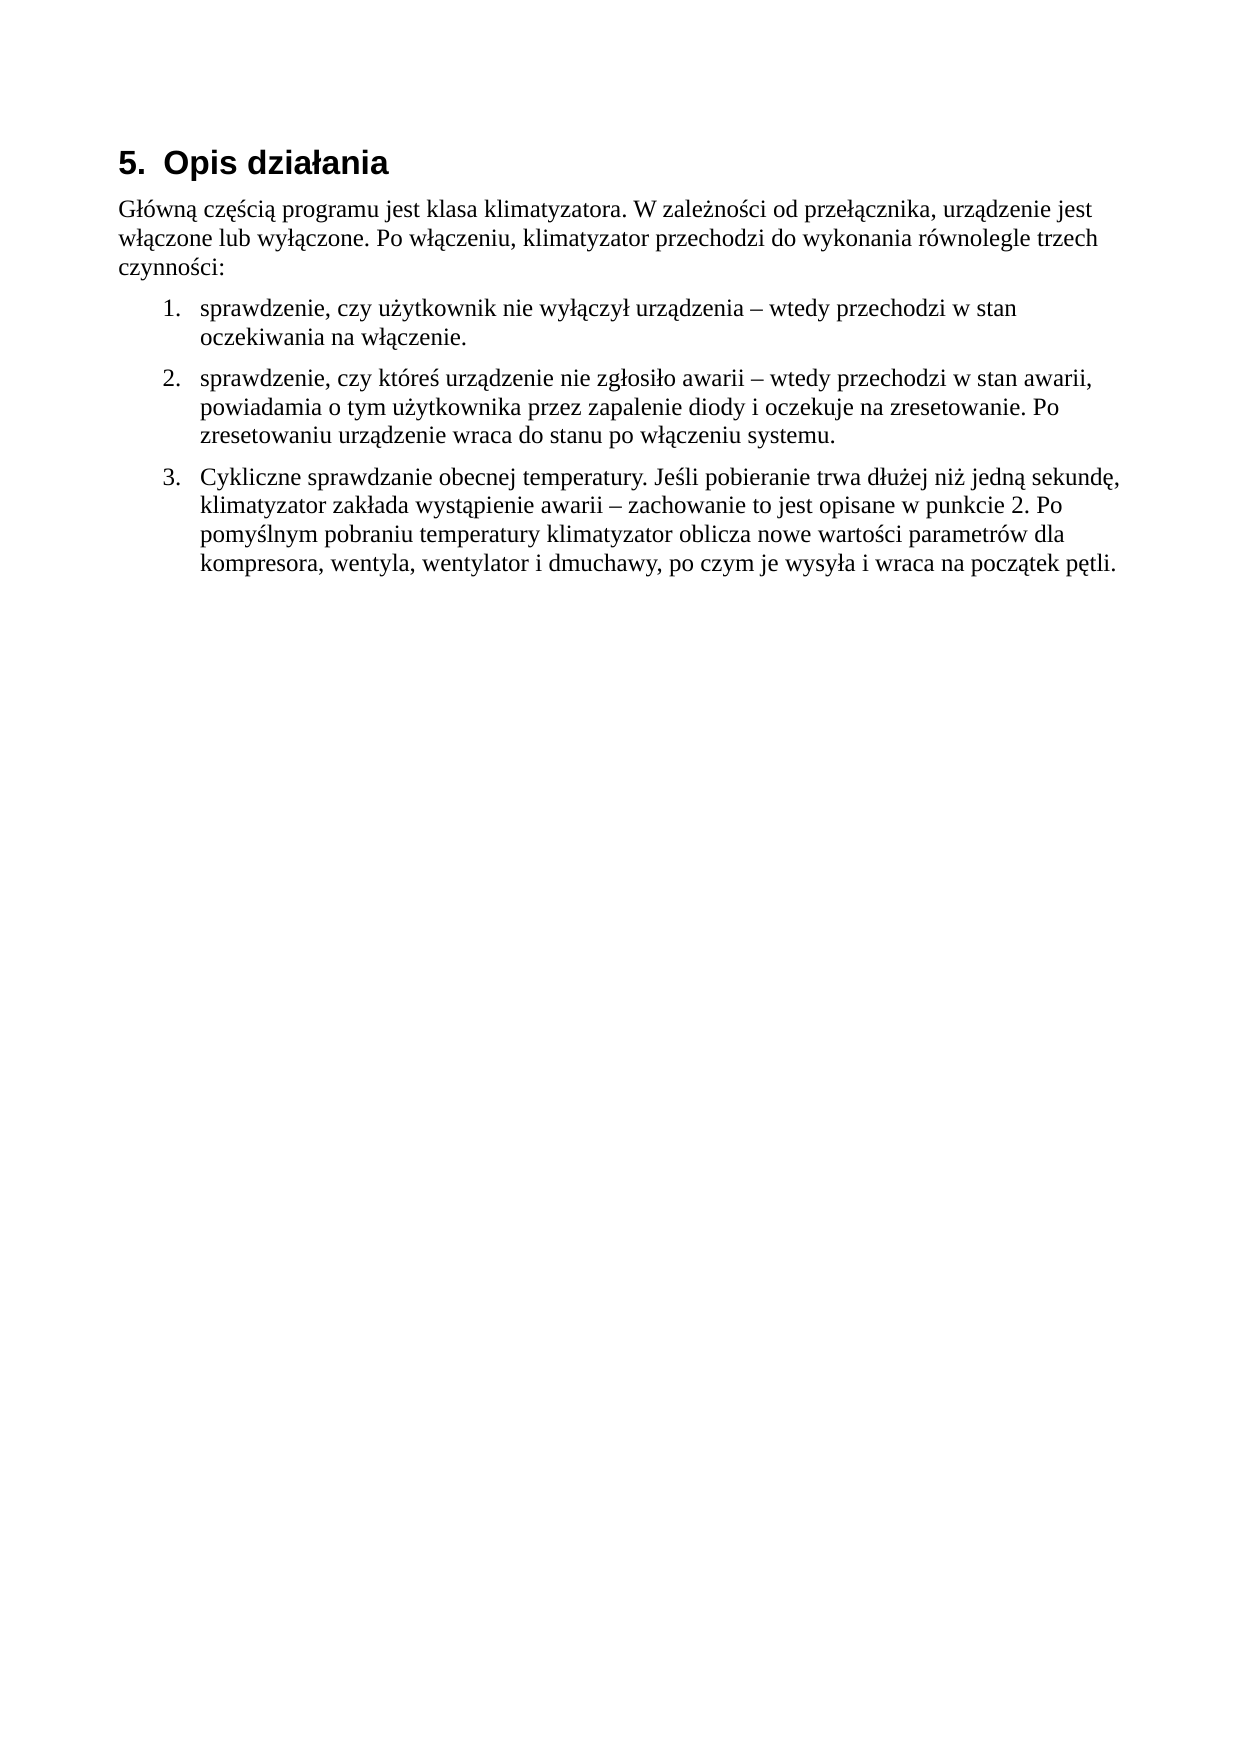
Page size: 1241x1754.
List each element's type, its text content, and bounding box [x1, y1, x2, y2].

text Główną częścią programu jest klasa klimatyzatora. W zależności od przełącznika, urządzenie jest włączone lub wyłączone. Po włączeniu, klimatyzator przechodzi do wykonania równolegle trzech czynności: [118, 194, 1122, 281]
list sprawdzenie, czy użytkownik nie wyłączył urządzenia – wtedy przechodzi w stan oczekiwania na włączenie. [162, 293, 1122, 351]
list Cykliczne sprawdzanie obecnej temperatury. Jeśli pobieranie trwa dłużej niż jedną sekundę, klimatyzator zakłada wystąpienie awarii – zachowanie to jest opisane w punkcie 2. Po pomyślnym pobraniu temperatury klimatyzator oblicza nowe wartości parametrów dla kompresora, wentyla, wentylator i dmuchawy, po czym je wysyła i wraca na początek pętli. [162, 462, 1122, 577]
list sprawdzenie, czy któreś urządzenie nie zgłosiło awarii – wtedy przechodzi w stan awarii, powiadamia o tym użytkownika przez zapalenie diody i oczekuje na zresetowanie. Po zresetowaniu urządzenie wraca do stanu po włączeniu systemu. [162, 363, 1122, 449]
subtitle Opis działania [118, 143, 1122, 182]
